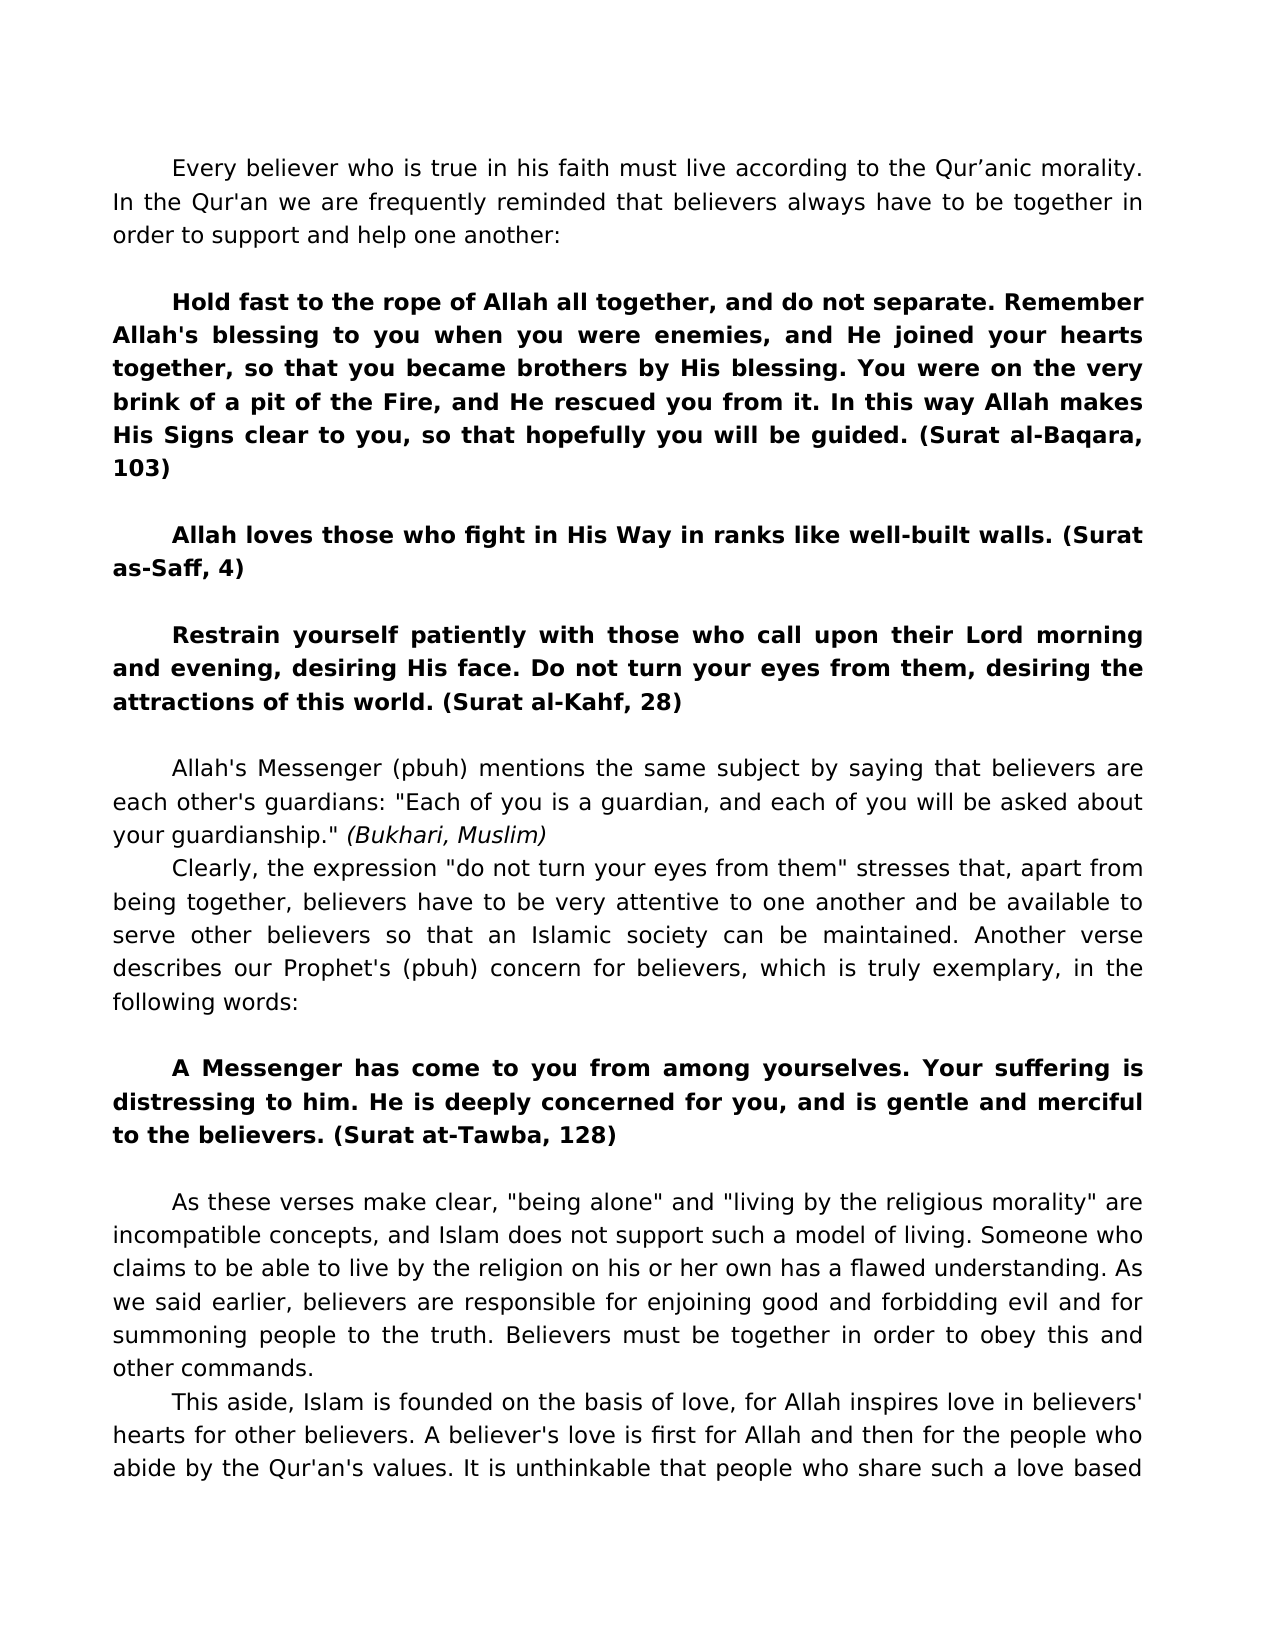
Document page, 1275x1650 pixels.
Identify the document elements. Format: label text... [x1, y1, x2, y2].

text As these verses make clear, "being alone" and "living by the religious morality" are incompatible concepts, and Islam does not support such a model of living. Someone who claims to be able to live by the religion on his or her own has a flawed understanding. As we said earlier, believers are responsible for enjoining good and forbidding evil and for summoning people to the truth. Believers must be together in order to obey this and other commands. [112, 1183, 1145, 1383]
text This aside, Islam is founded on the basis of love, for Allah inspires love in believers' hearts for other believers. A believer's love is first for Allah and then for the people who abide by the Qur'an's values. It is unthinkable that people who share such a love based [112, 1383, 1145, 1483]
text Hold fast to the rope of Allah all together, and do not separate. Remember Allah's blessing to you when you were enemies, and He joined your hearts together, so that you became brothers by His blessing. You were on the very brink of a pit of the Fire, and He rescued you from it. In this way Allah makes His Signs clear to you, so that hopefully you will be guided. (Surat al-Baqara, 103) [112, 283, 1145, 483]
text Clearly, the expression "do not turn your eyes from them" stresses that, apart from being together, believers have to be very attentive to one another and be available to serve other believers so that an Islamic society can be maintained. Another verse describes our Prophet's (pbuh) concern for believers, which is truly exemplary, in the following words: [112, 850, 1145, 1017]
text Allah's Messenger (pbuh) mentions the same subject by saying that believers are each other's guardians: "Each of you is a guardian, and each of you will be asked about your guardianship." (Bukhari, Muslim) [112, 750, 1145, 850]
text A Messenger has come to you from among yourselves. Your suffering is distressing to him. He is deeply concerned for you, and is gentle and merciful to the believers. (Surat at-Tawba, 128) [112, 1050, 1145, 1150]
text Restrain yourself patiently with those who call upon their Lord morning and evening, desiring His face. Do not turn your eyes from them, desiring the attractions of this world. (Surat al-Kahf, 28) [112, 617, 1145, 717]
text Allah loves those who fight in His Way in ranks like well-built walls. (Surat as-Saff, 4) [112, 517, 1145, 583]
text Every believer who is true in his faith must live according to the Qur’anic morality. In the Qur'an we are frequently reminded that believers always have to be together in order to support and help one another: [112, 150, 1145, 250]
